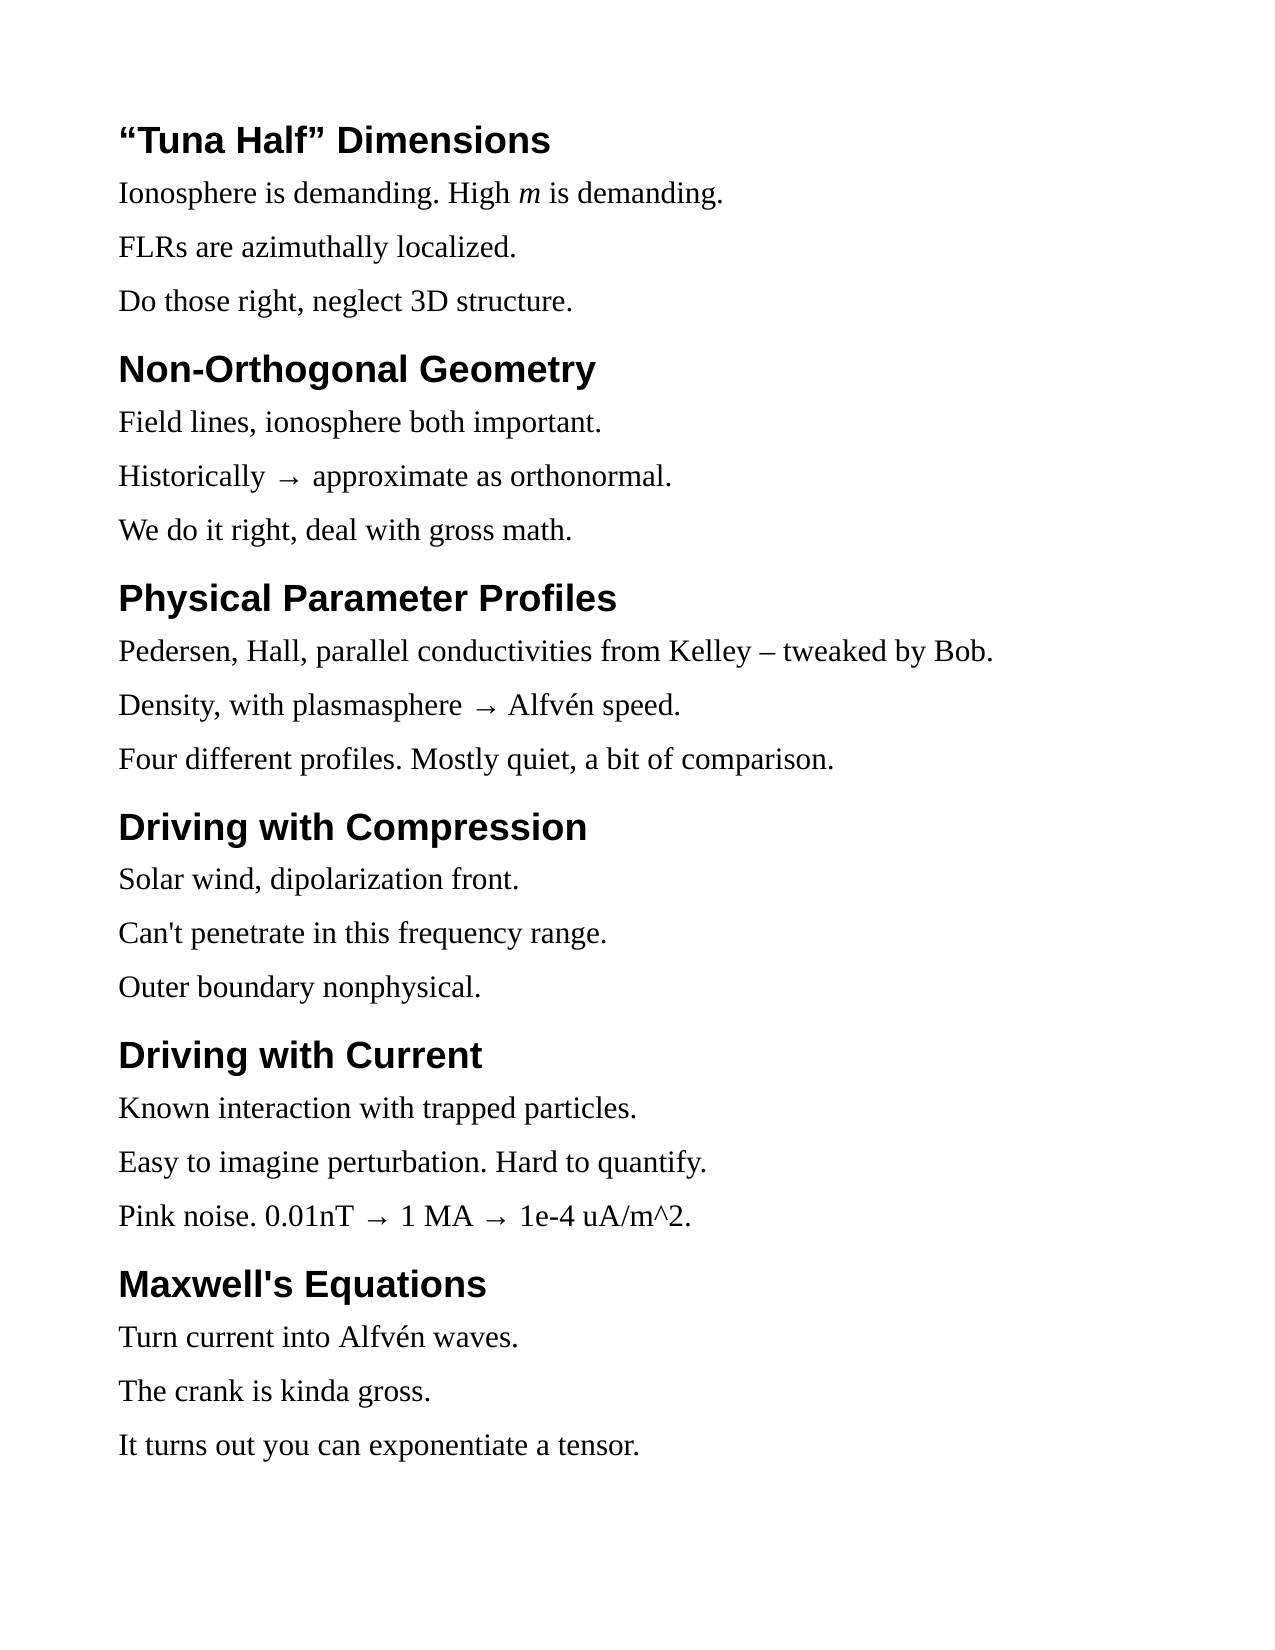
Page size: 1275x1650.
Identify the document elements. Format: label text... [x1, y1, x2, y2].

text Pink noise. 0.01nT → 1 MA → 1e-4 uA/m^2. [118, 1197, 1157, 1233]
text Pedersen, Hall, parallel conductivities from Kelley – tweaked by Bob. [118, 632, 1157, 668]
subtitle Driving with Current [118, 1033, 1157, 1077]
text Known interaction with trapped particles. [118, 1089, 1157, 1125]
text Outer boundary nonphysical. [118, 969, 1157, 1004]
subtitle Non-Orthogonal Geometry [118, 347, 1157, 391]
subtitle Maxwell's Equations [118, 1262, 1157, 1306]
text We do it right, deal with gross math. [118, 511, 1157, 547]
text Turn current into Alfvén waves. [118, 1318, 1157, 1354]
text Historically → approximate as orthonormal. [118, 457, 1157, 493]
text Do those right, neglect 3D structure. [118, 282, 1157, 318]
text It turns out you can exponentiate a tensor. [118, 1426, 1157, 1462]
subtitle Driving with Compression [118, 804, 1157, 848]
text Field lines, ionosphere both important. [118, 403, 1157, 439]
text Four different profiles. Mostly quiet, a bit of comparison. [118, 740, 1157, 776]
text Can't penetrate in this frequency range. [118, 914, 1157, 951]
text Density, with plasmasphere → Alfvén speed. [118, 686, 1157, 722]
text The crank is kinda gross. [118, 1372, 1157, 1408]
text Ionosphere is demanding. High m is demanding. [118, 174, 1157, 210]
subtitle Physical Parameter Profiles [118, 576, 1157, 619]
text Easy to imagine perturbation. Hard to quantify. [118, 1143, 1157, 1179]
text FLRs are azimuthally localized. [118, 228, 1157, 264]
subtitle “Tuna Half” Dimensions [118, 118, 1157, 162]
text Solar wind, dipolarization front. [118, 861, 1157, 896]
